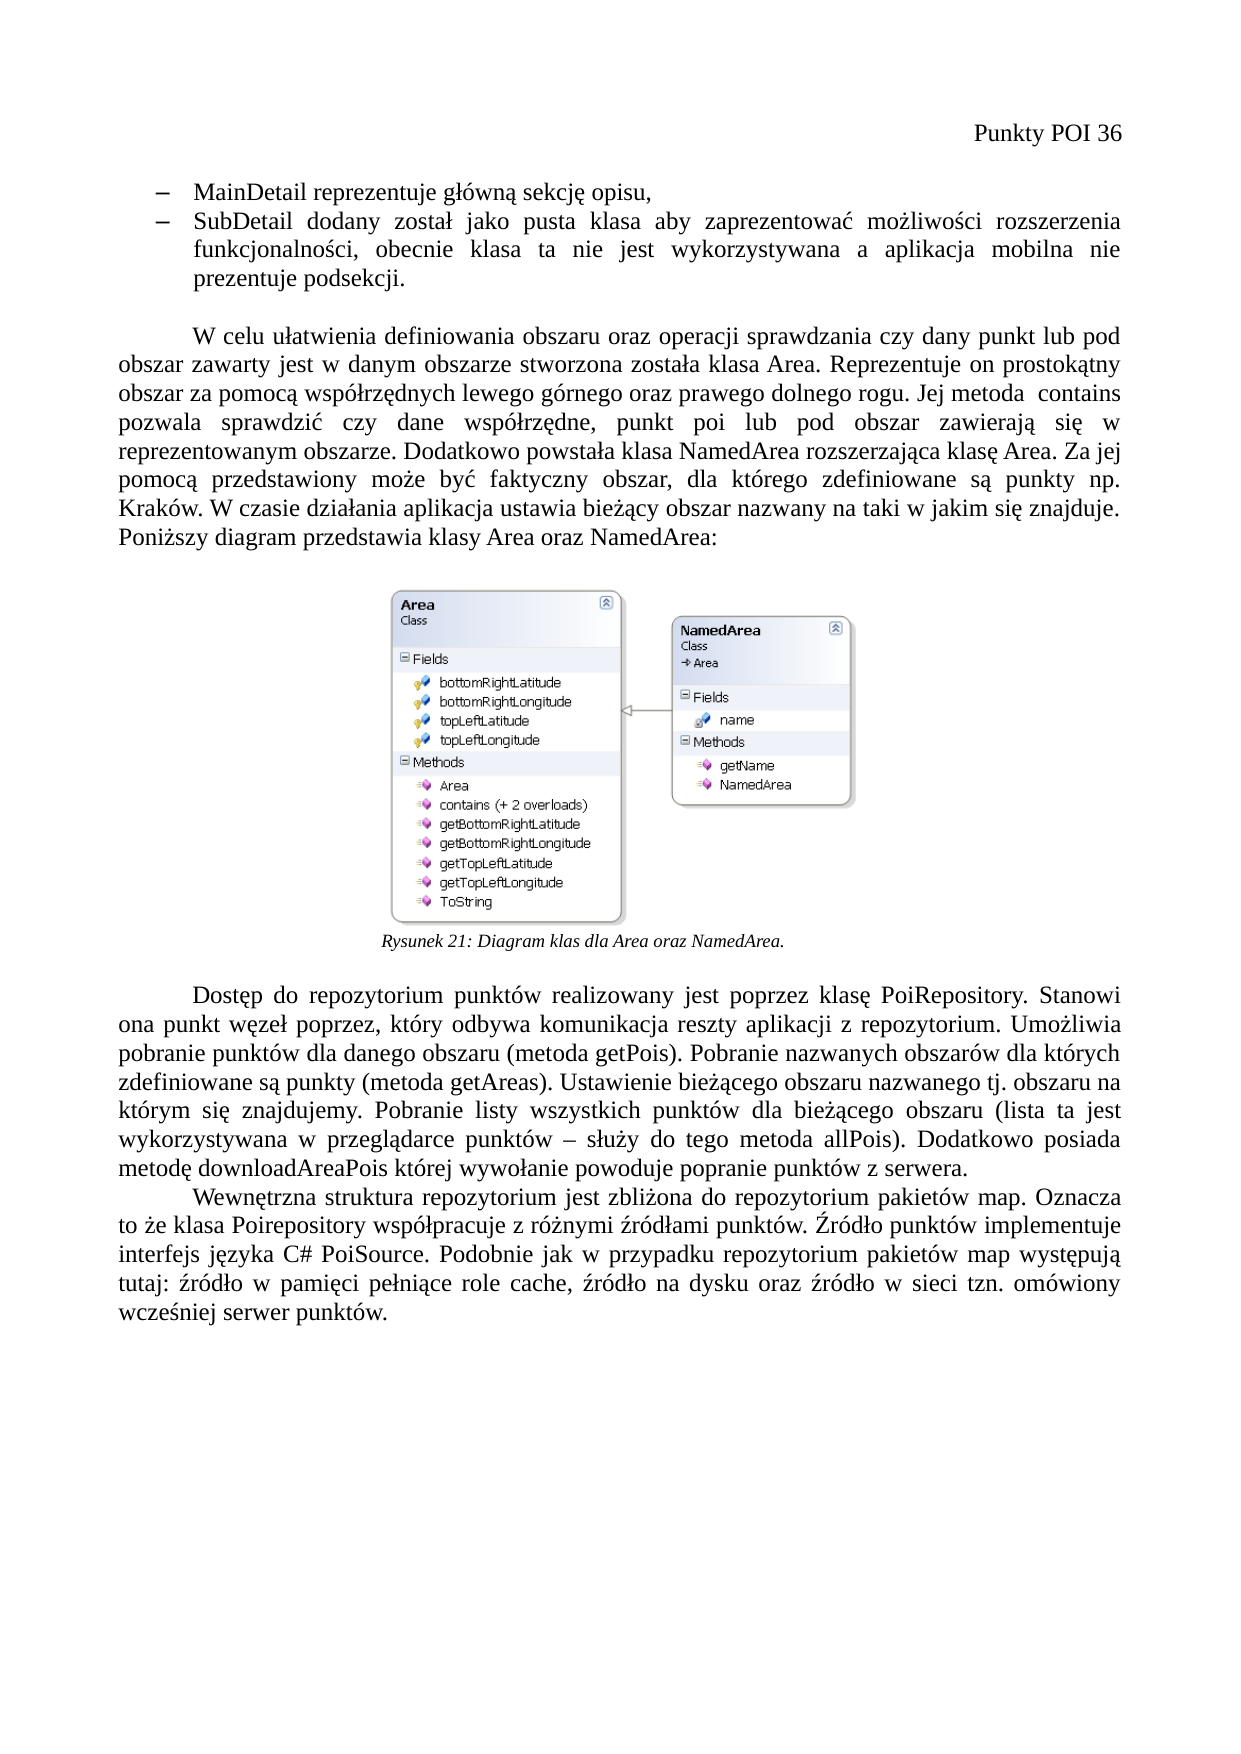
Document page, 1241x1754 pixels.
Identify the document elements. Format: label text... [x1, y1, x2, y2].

picture [381, 580, 860, 931]
text Rysunek 21: Diagram klas dla Area oraz NamedArea. [381, 931, 859, 952]
text Dostęp do repozytorium punktów realizowany jest poprzez klasę PoiRepository. Stanowi ona punkt węzeł poprzez, który odbywa komunikacja reszty aplikacji z repozytorium. Umożliwia pobranie punktów dla danego obszaru (metoda getPois). Pobranie nazwanych obszarów dla których zdefiniowane są punkty (metoda getAreas). Ustawienie bieżącego obszaru nazwanego tj. obszaru na którym się znajdujemy. Pobranie listy wszystkich punktów dla bieżącego obszaru (lista ta jest wykorzystywana w przeglądarce punktów – służy do tego metoda allPois). Dodatkowo posiada metodę downloadAreaPois której wywołanie powoduje popranie punktów z serwera. [118, 980, 1122, 1182]
text Wewnętrzna struktura repozytorium jest zbliżona do repozytorium pakietów map. Oznacza to że klasa Poirepository współpracuje z różnymi źródłami punktów. Źródło punktów implementuje interfejs języka C# PoiSource. Podobnie jak w przypadku repozytorium pakietów map występują tutaj: źródło w pamięci pełniące role cache, źródło na dysku oraz źródło w sieci tzn. omówiony wcześniej serwer punktów. [118, 1182, 1122, 1325]
list SubDetail dodany został jako pusta klasa aby zaprezentować możliwości rozszerzenia funkcjonalności, obecnie klasa ta nie jest wykorzystywana a aplikacja mobilna nie prezentuje podsekcji. [156, 206, 1122, 292]
text W celu ułatwienia definiowania obszaru oraz operacji sprawdzania czy dany punkt lub pod obszar zawarty jest w danym obszarze stworzona została klasa Area. Reprezentuje on prostokątny obszar za pomocą współrzędnych lewego górnego oraz prawego dolnego rogu. Jej metoda contains pozwala sprawdzić czy dane współrzędne, punkt poi lub pod obszar zawierają się w reprezentowanym obszarze. Dodatkowo powstała klasa NamedArea rozszerzająca klasę Area. Za jej pomocą przedstawiony może być faktyczny obszar, dla którego zdefiniowane są punkty np. Kraków. W czasie działania aplikacja ustawia bieżący obszar nazwany na taki w jakim się znajduje. Poniższy diagram przedstawia klasy Area oraz NamedArea: [118, 321, 1122, 551]
list MainDetail reprezentuje główną sekcję opisu, [156, 177, 1122, 206]
